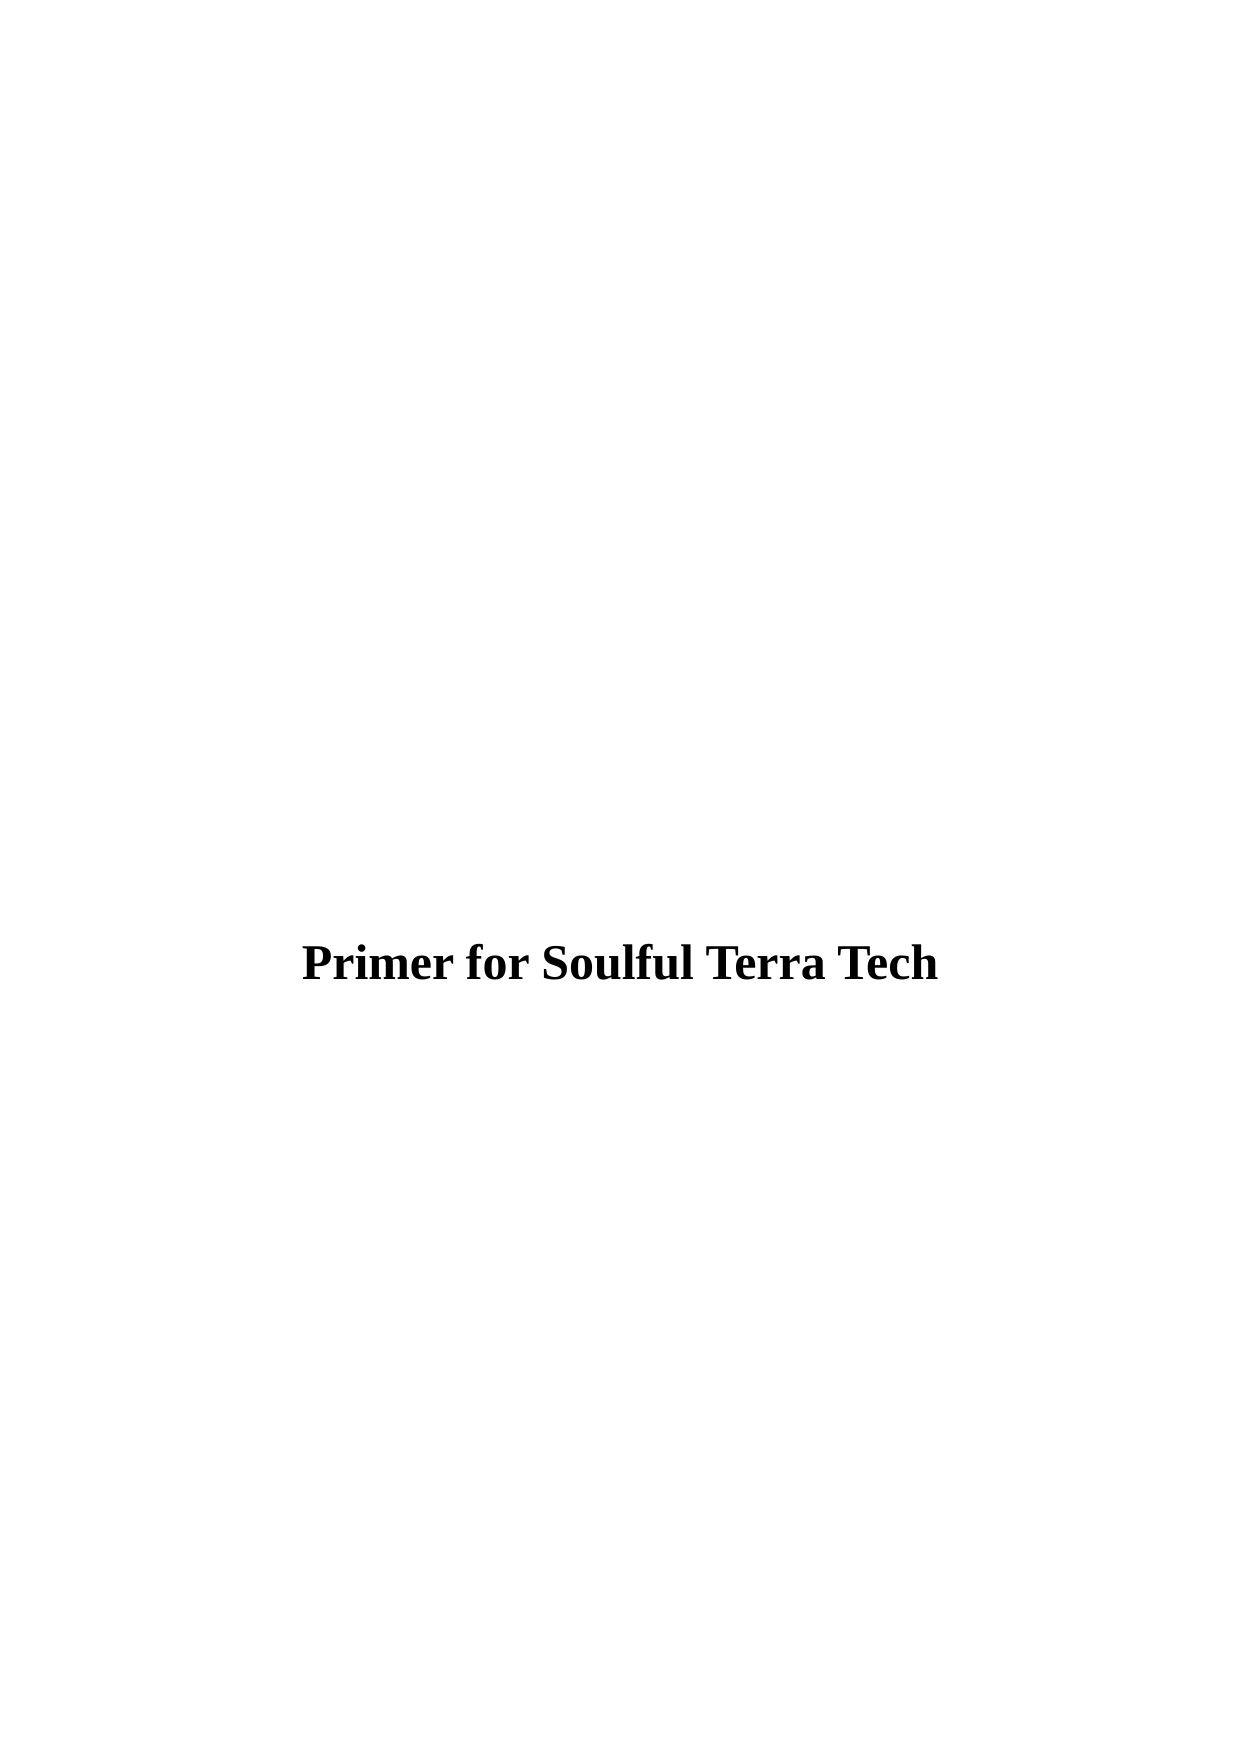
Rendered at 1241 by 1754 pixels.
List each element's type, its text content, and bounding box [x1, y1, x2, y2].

text Primer for Soulful Terra Tech [118, 933, 1122, 990]
